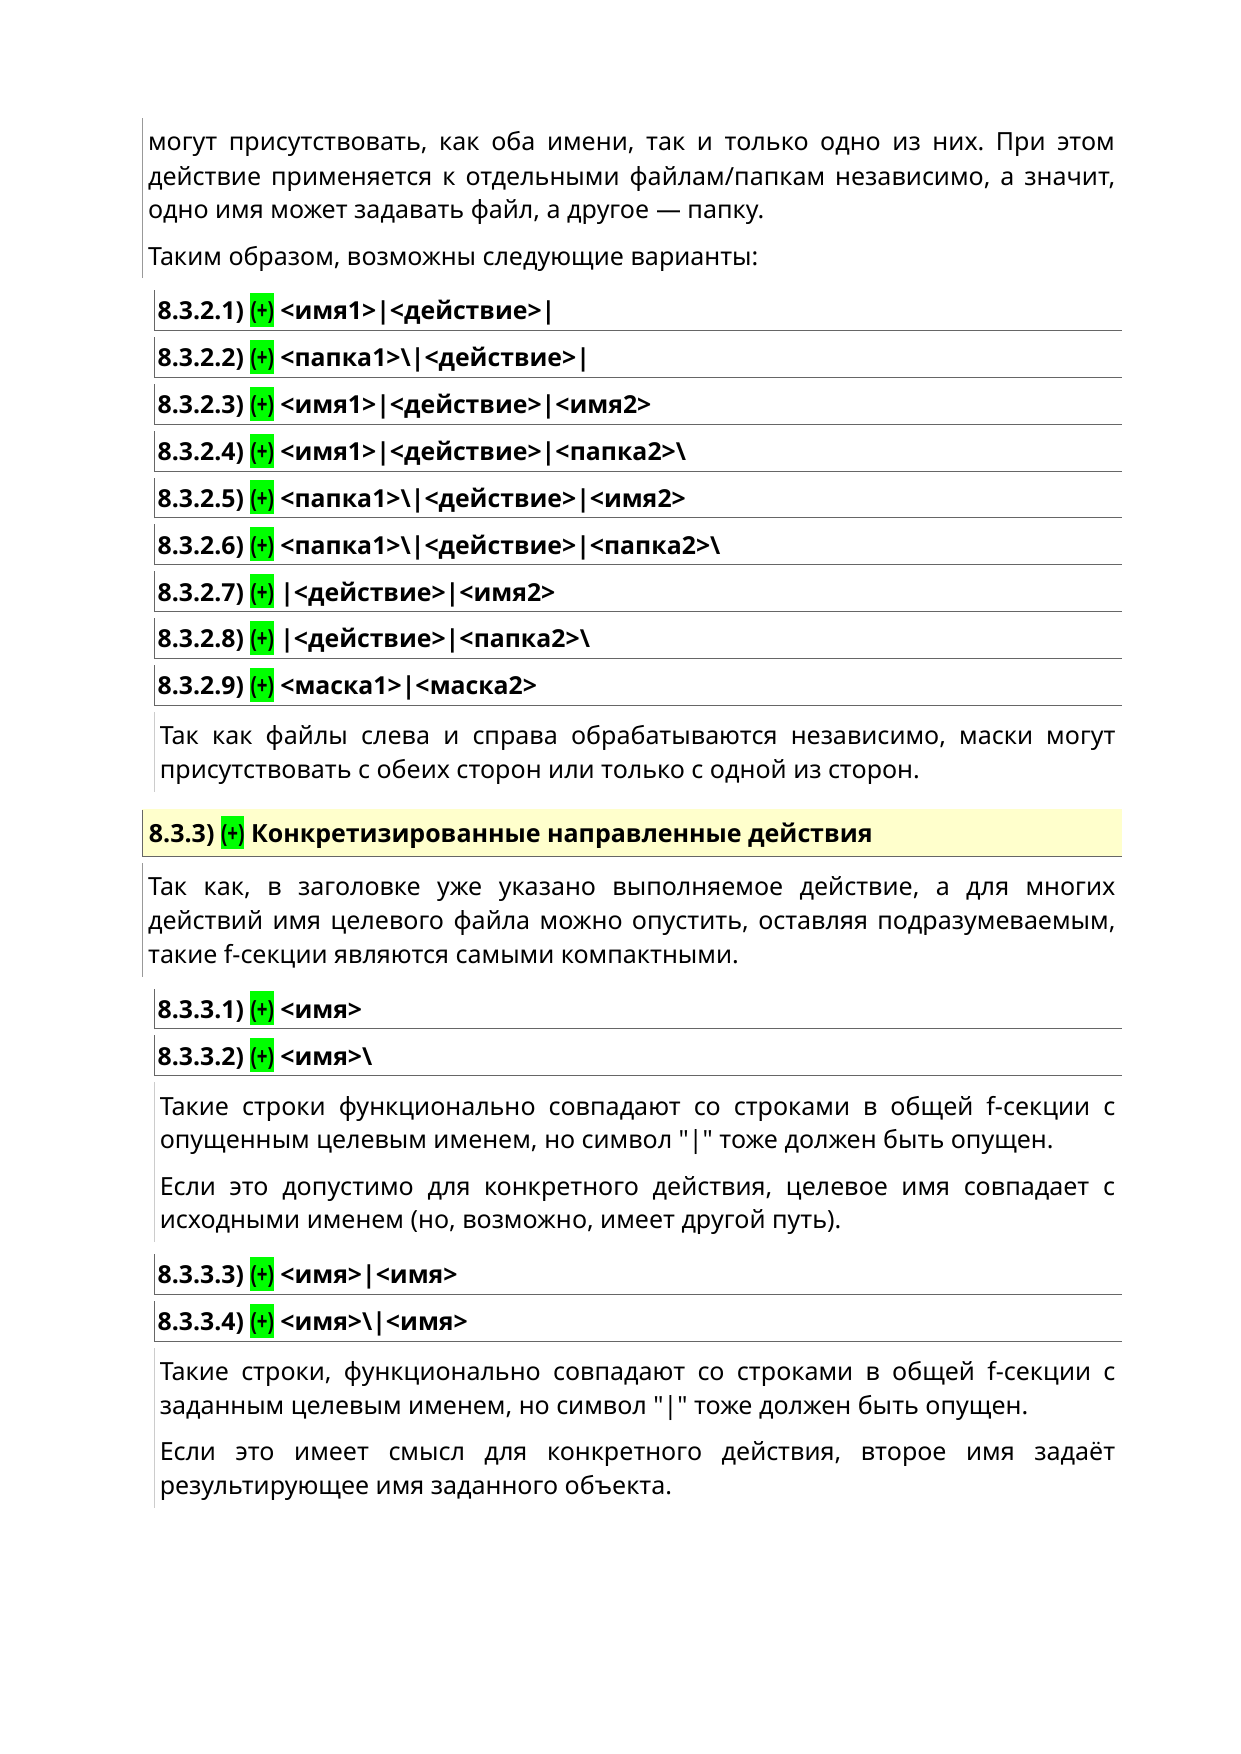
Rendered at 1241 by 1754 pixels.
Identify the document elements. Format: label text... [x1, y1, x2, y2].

subtitle (+) <имя1>|<действие>|<имя2> [155, 384, 1122, 424]
text Если это допустимо для конкретного действия, целевое имя совпадает с исходными именем (но, возможно, имеет другой путь). [155, 1162, 1122, 1242]
subtitle (+) <имя>|<имя> [155, 1254, 1122, 1294]
subtitle (+) |<действие>|<имя2> [155, 571, 1122, 611]
subtitle (+) <маска1>|<маска2> [155, 665, 1122, 705]
text могут присутствовать, как оба имени, так и только одно из них. При этом действие применяется к отдельными файлам/папкам независимо, а значит, одно имя может задавать файл, а другое — папку. [143, 118, 1122, 226]
subtitle (+) <имя>\|<имя> [155, 1301, 1122, 1341]
text Такие строки функционально совпадают со строками в общей f-секции с опущенным целевым именем, но символ "|" тоже должен быть опущен. [155, 1082, 1122, 1156]
text Если это имеет смысл для конкретного действия, второе имя задаёт результирующее имя заданного объекта. [155, 1428, 1122, 1508]
subtitle (+) <имя> [153, 988, 1122, 1029]
subtitle (+) <имя1>|<действие>| [155, 290, 1122, 330]
text Такие строки, функционально совпадают со строками в общей f-секции с заданным целевым именем, но символ "|" тоже должен быть опущен. [155, 1348, 1122, 1422]
text Так как файлы слева и справа обрабатываются независимо, маски могут присутствовать с обеих сторон или только с одной из сторон. [155, 712, 1122, 792]
subtitle (+) <папка1>\|<действие>|<папка2>\ [155, 524, 1122, 564]
text Таким образом, возможны следующие варианты: [143, 232, 1122, 278]
subtitle (+) <папка1>\|<действие>| [155, 337, 1122, 377]
subtitle (+) <папка1>\|<действие>|<имя2> [153, 477, 1122, 518]
subtitle (+) |<действие>|<папка2>\ [155, 618, 1122, 658]
text Так как, в заголовке уже указано выполняемое действие, а для многих действий имя целевого файла можно опустить, оставляя подразумеваемым, такие f-секции являются самыми компактными. [142, 862, 1122, 977]
subtitle (+) <имя>\ [155, 1035, 1122, 1075]
subtitle (+) <имя1>|<действие>|<папка2>\ [155, 431, 1122, 471]
subtitle (+) Конкретизированные направленные действия [142, 809, 1122, 856]
